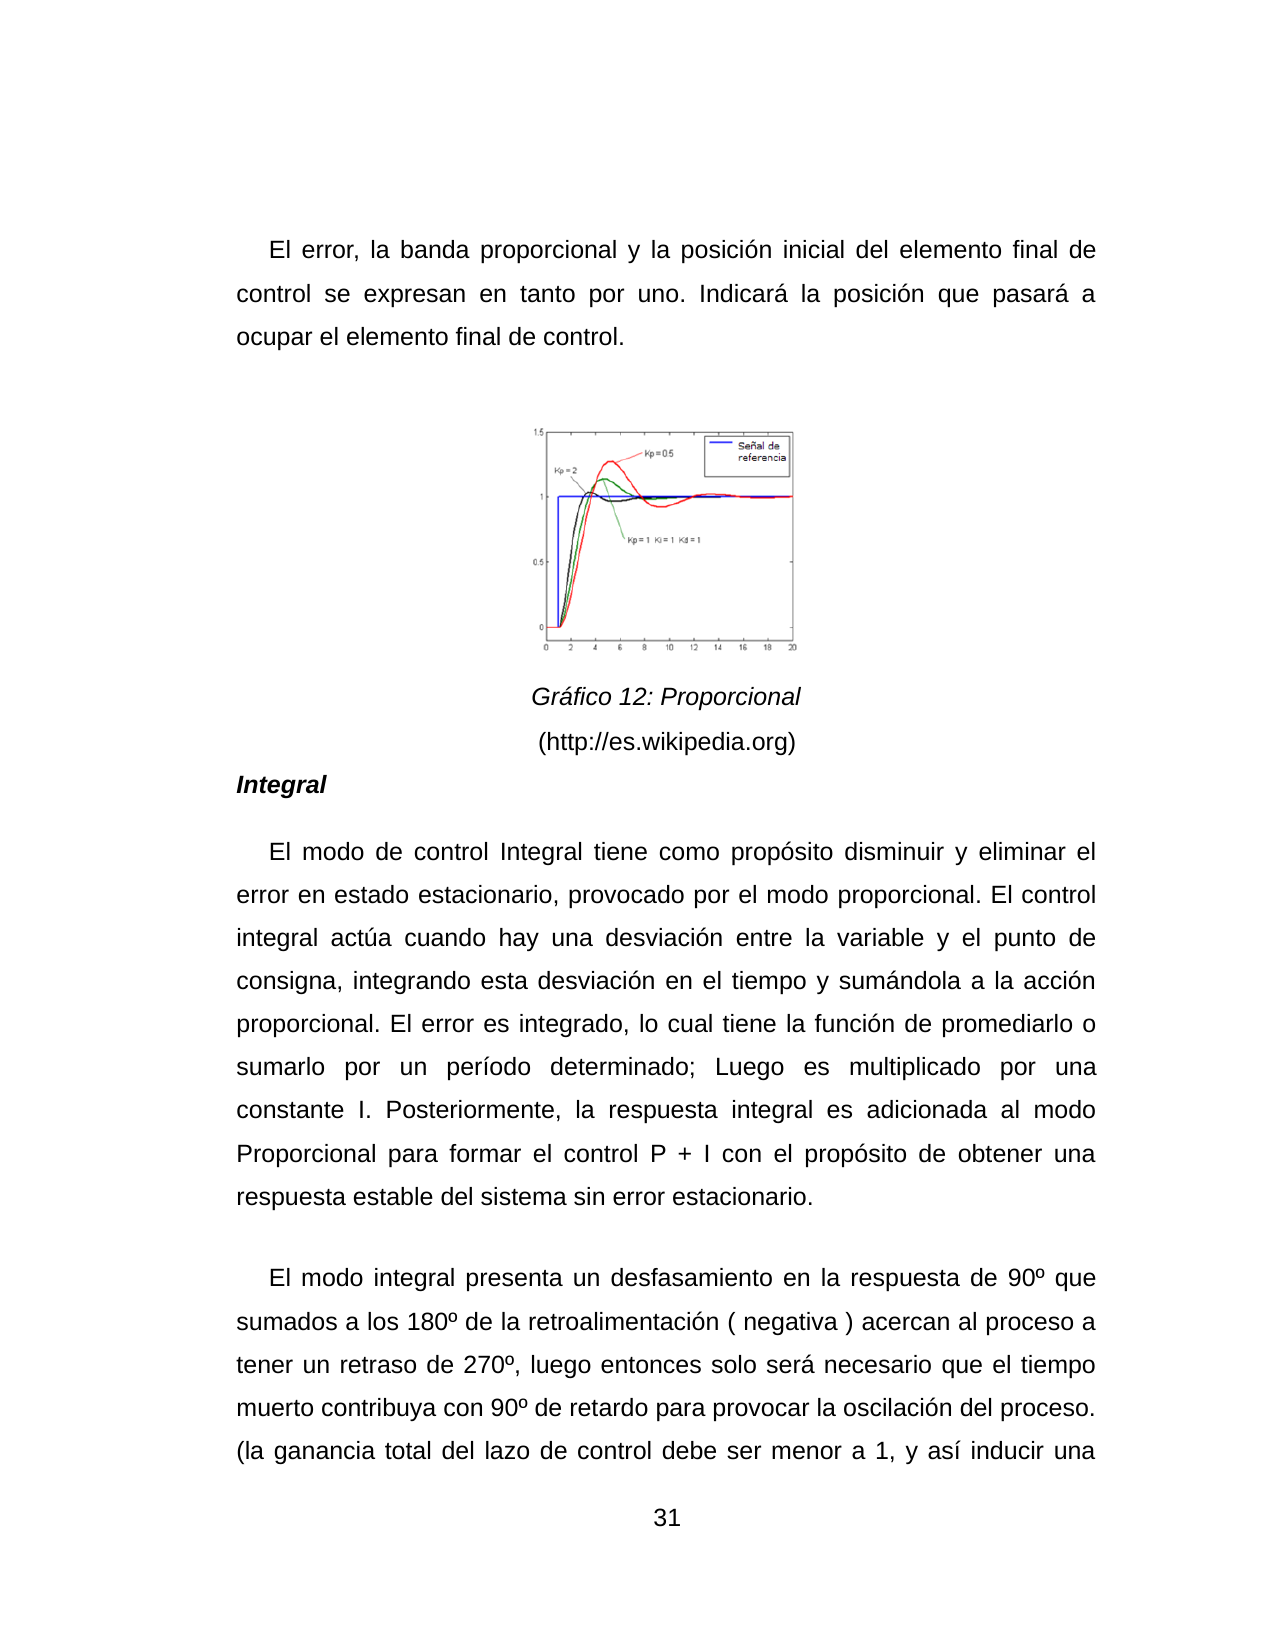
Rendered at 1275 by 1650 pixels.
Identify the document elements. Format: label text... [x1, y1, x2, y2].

picture [531, 426, 804, 661]
text El modo integral presenta un desfasamiento en la respuesta de 90º que sumados a los 180º de la retroalimentación ( negativa ) acercan al proceso a tener un retraso de 270º, luego entonces solo será necesario que el tiempo muerto contribuya con 90º de retardo para provocar la oscilación del proceso. (la ganancia total del lazo de control debe ser menor a 1, y así inducir una [236, 1263, 1098, 1464]
text Gráfico 12: Proporcional [476, 417, 858, 711]
text El error, la banda proporcional y la posición inicial del elemento final de control se expresan en tanto por uno. Indicará la posición que pasará a ocupar el elemento final de control. [236, 235, 1098, 350]
text El modo de control Integral tiene como propósito disminuir y eliminar el error en estado estacionario, provocado por el modo proporcional. El control integral actúa cuando hay una desviación entre la variable y el punto de consigna, integrando esta desviación en el tiempo y sumándola a la acción proporcional. El error es integrado, lo cual tiene la función de promediarlo o sumarlo por un período determinado; Luego es multiplicado por una constante I. Posteriormente, la respuesta integral es adicionada al modo Proporcional para formar el control P + I con el propósito de obtener una respuesta estable del sistema sin error estacionario. [236, 837, 1098, 1211]
text (http://es.wikipedia.org) [236, 403, 1098, 755]
subtitle Integral [236, 769, 1098, 798]
